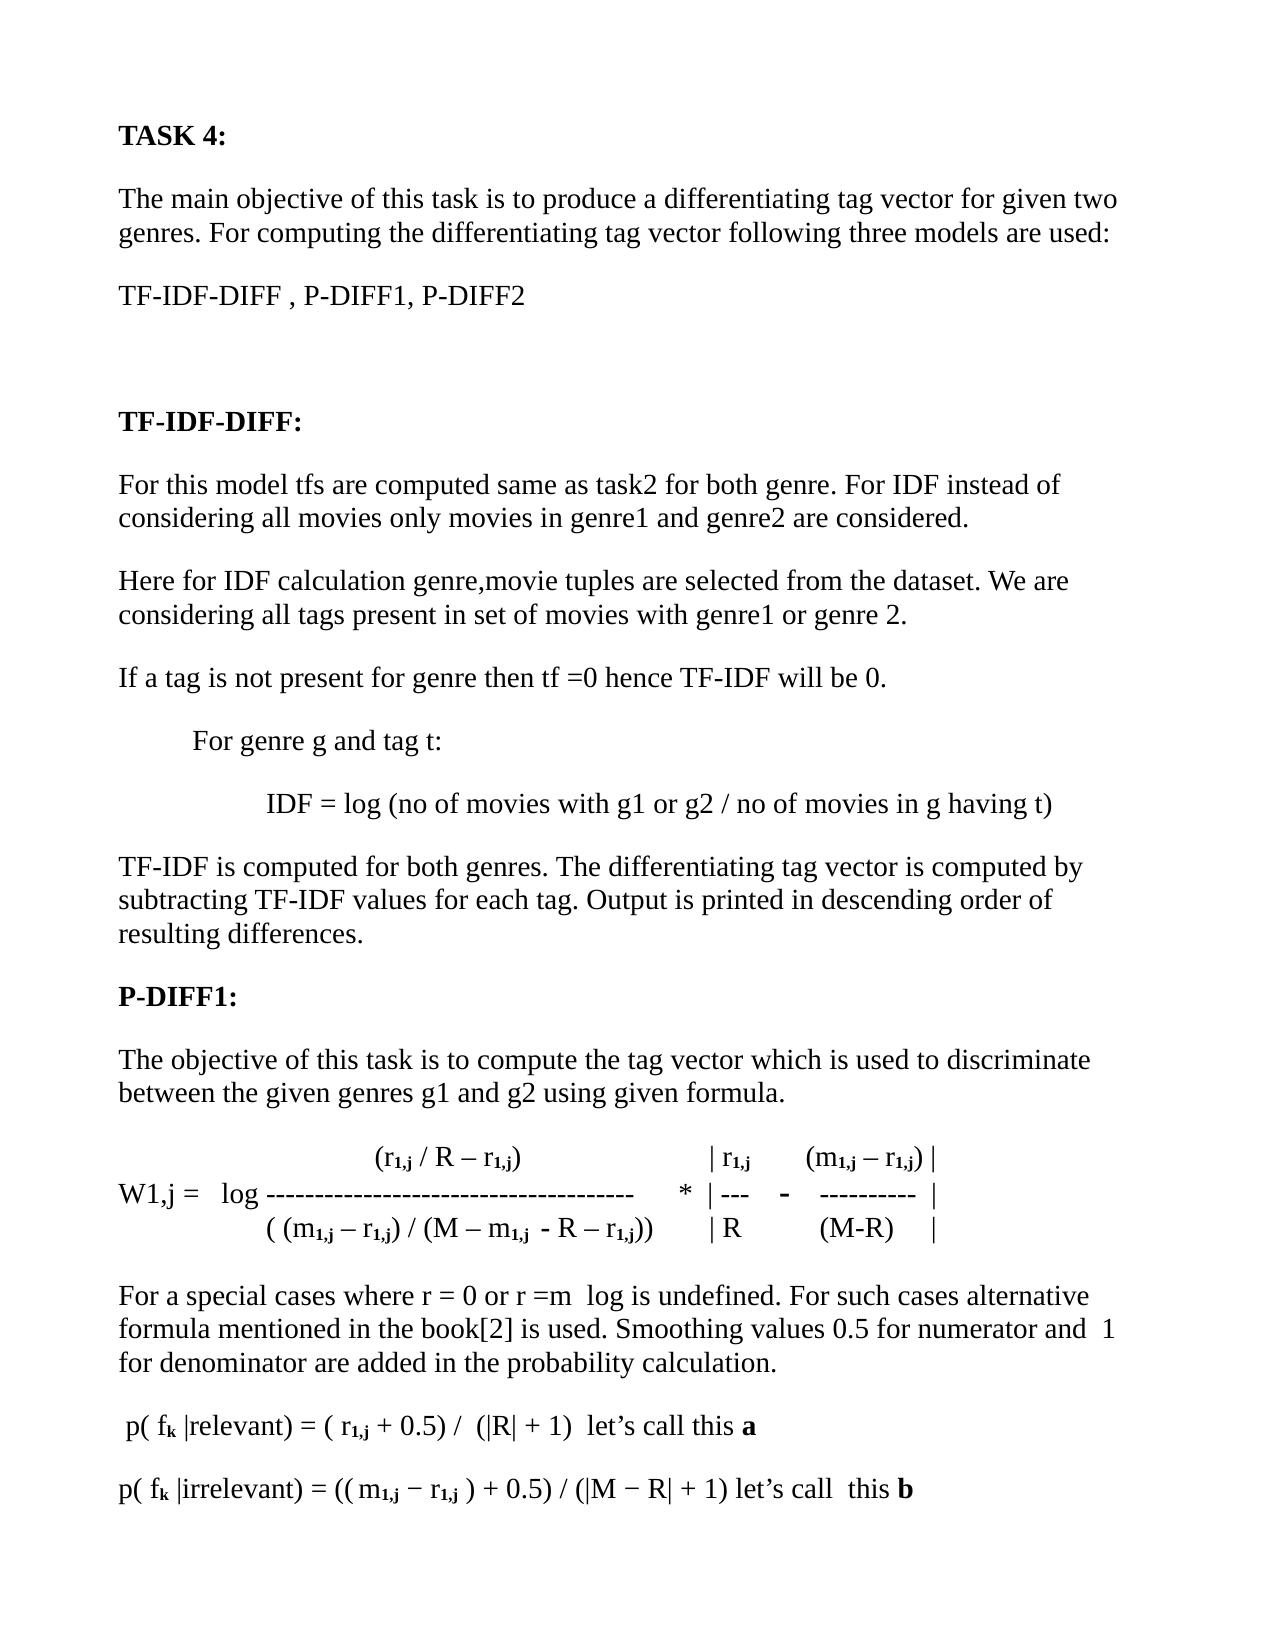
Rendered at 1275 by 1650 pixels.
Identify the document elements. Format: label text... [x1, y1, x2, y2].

text TF-IDF-DIFF: [118, 404, 1157, 437]
text (r1,j / R – r1,j) | r1,j (m1,j – r1,j) | [118, 1139, 1157, 1172]
text For this model tfs are computed same as task2 for both genre. For IDF instead of considering all movies only movies in genre1 and genre2 are considered. [118, 467, 1157, 534]
text The objective of this task is to compute the tag vector which is used to discriminate between the given genres g1 and g2 using given formula. [118, 1042, 1157, 1109]
text P-DIFF1: [118, 979, 1157, 1013]
text p( fk |relevant) = ( r1,j + 0.5) / (|R| + 1) let’s call this a [118, 1408, 1157, 1441]
text For a special cases where r = 0 or r =m log is undefined. For such cases alternative formula mentioned in the book[2] is used. Smoothing values 0.5 for numerator and 1 for denominator are added in the probability calculation. [118, 1278, 1157, 1378]
text IDF = log (no of movies with g1 or g2 / no of movies in g having t) [118, 786, 1157, 819]
text TASK 4: [118, 118, 1157, 152]
text TF-IDF is computed for both genres. The differentiating tag vector is computed by subtracting TF-IDF values for each tag. Output is printed in descending order of resulting differences. [118, 849, 1157, 949]
text TF-IDF-DIFF , P-DIFF1, P-DIFF2 [118, 278, 1157, 311]
text W1,j = log -------------------------------------- * | --- - ---------- | [118, 1172, 1157, 1211]
text For genre g and tag t: [118, 723, 1157, 756]
text The main objective of this task is to produce a differentiating tag vector for given two genres. For computing the differentiating tag vector following three models are used: [118, 181, 1157, 248]
text Here for IDF calculation genre,movie tuples are selected from the dataset. We are considering all tags present in set of movies with genre1 or genre 2. [118, 563, 1157, 630]
text If a tag is not present for genre then tf =0 hence TF-IDF will be 0. [118, 660, 1157, 693]
text p( fk |irrelevant) = (( m1,j − r1,j ) + 0.5) / (|M − R| + 1) let’s call this b [118, 1471, 1157, 1504]
text ( (m1,j – r1,j) / (M – m1,j - R – r1,j)) | R (M-R) | [118, 1211, 1157, 1244]
